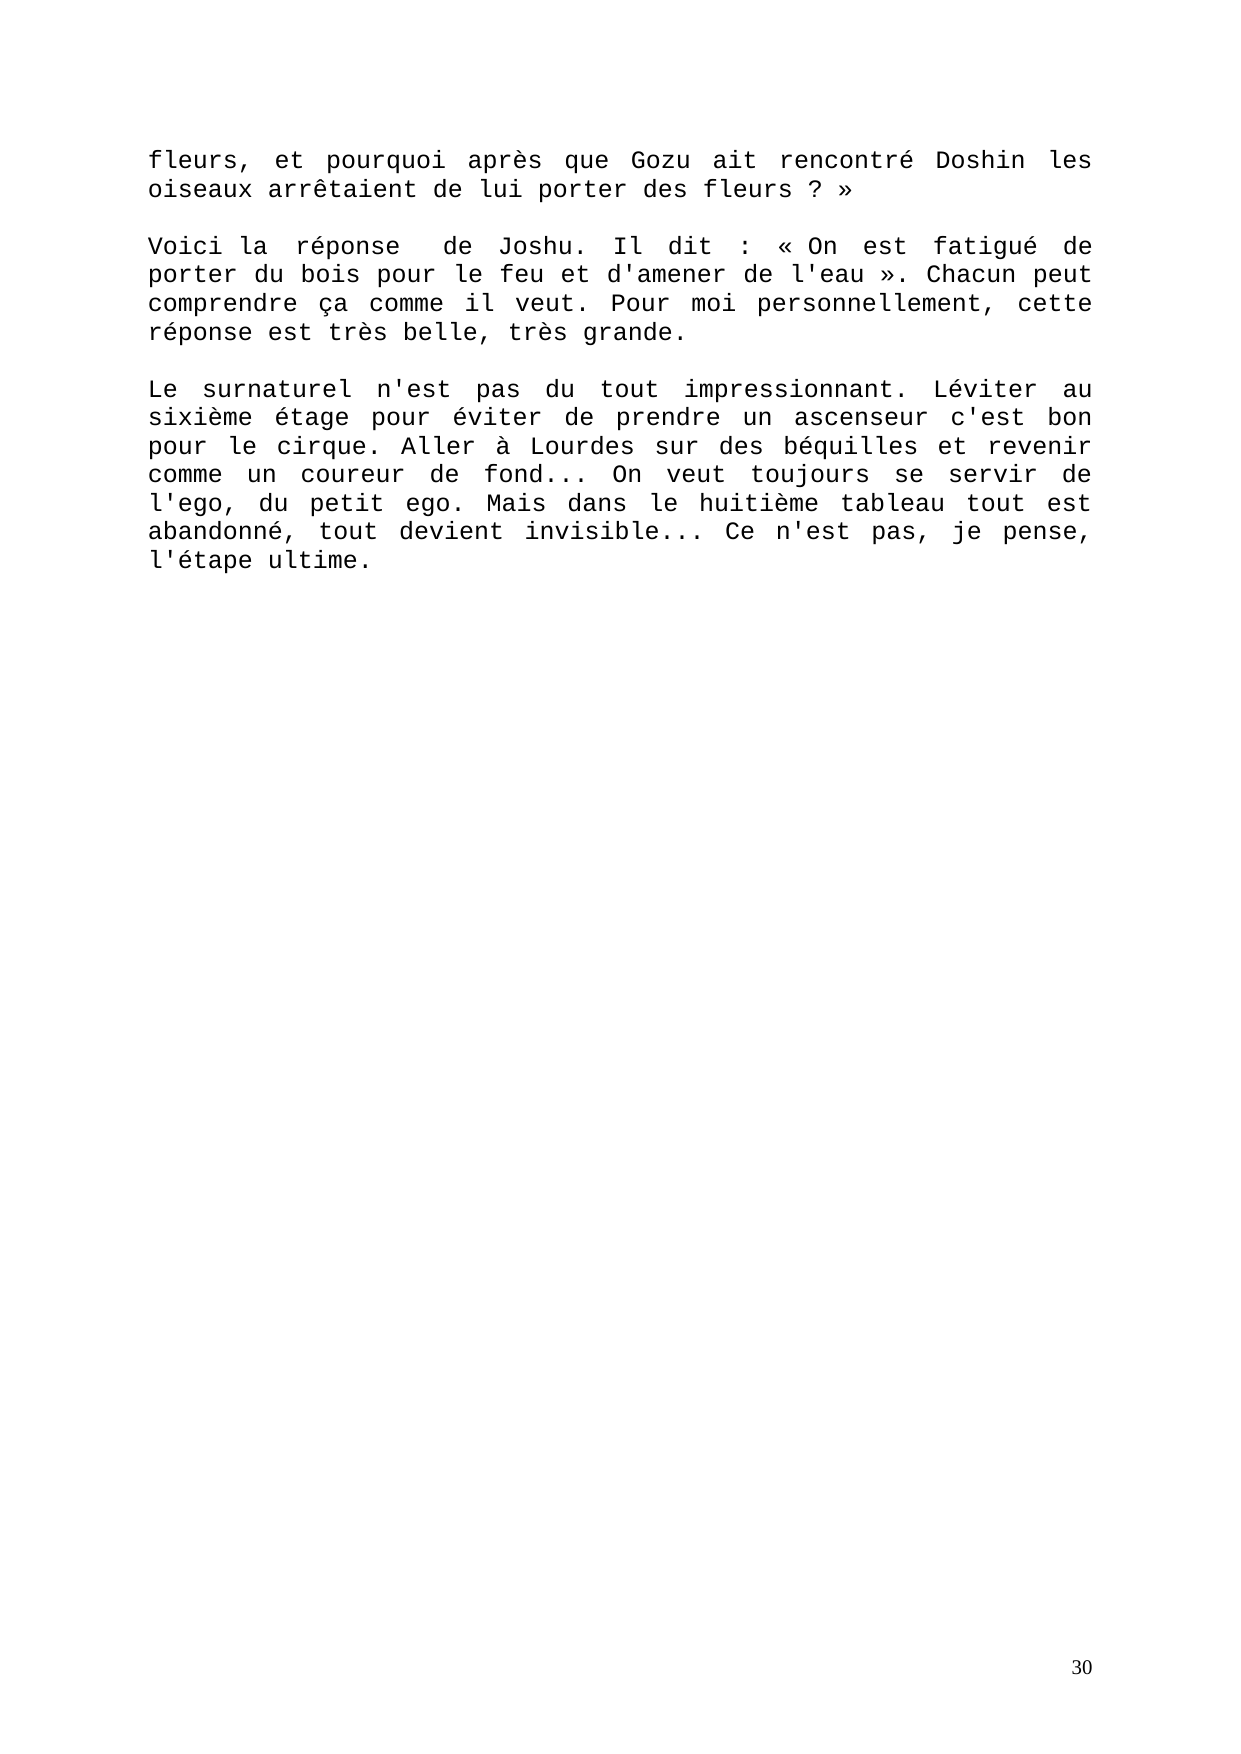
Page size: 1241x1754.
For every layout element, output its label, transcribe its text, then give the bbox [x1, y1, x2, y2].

text fleurs, et pourquoi après que Gozu ait rencontré Doshin les oiseaux arrêtaient de lui porter des fleurs ? » [148, 148, 1093, 205]
text Voici la réponse de Joshu. Il dit : « On est fatigué de porter du bois pour le feu et d'amener de l'eau ». Chacun peut comprendre ça comme il veut. Pour moi personnellement, cette réponse est très belle, très grande. [148, 233, 1093, 347]
text Le surnaturel n'est pas du tout impressionnant. Léviter au sixième étage pour éviter de prendre un ascenseur c'est bon pour le cirque. Aller à Lourdes sur des béquilles et revenir comme un coureur de fond... On veut toujours se servir de l'ego, du petit ego. Mais dans le huitième tableau tout est abandonné, tout devient invisible... Ce n'est pas, je pense, l'étape ultime. [148, 376, 1093, 576]
